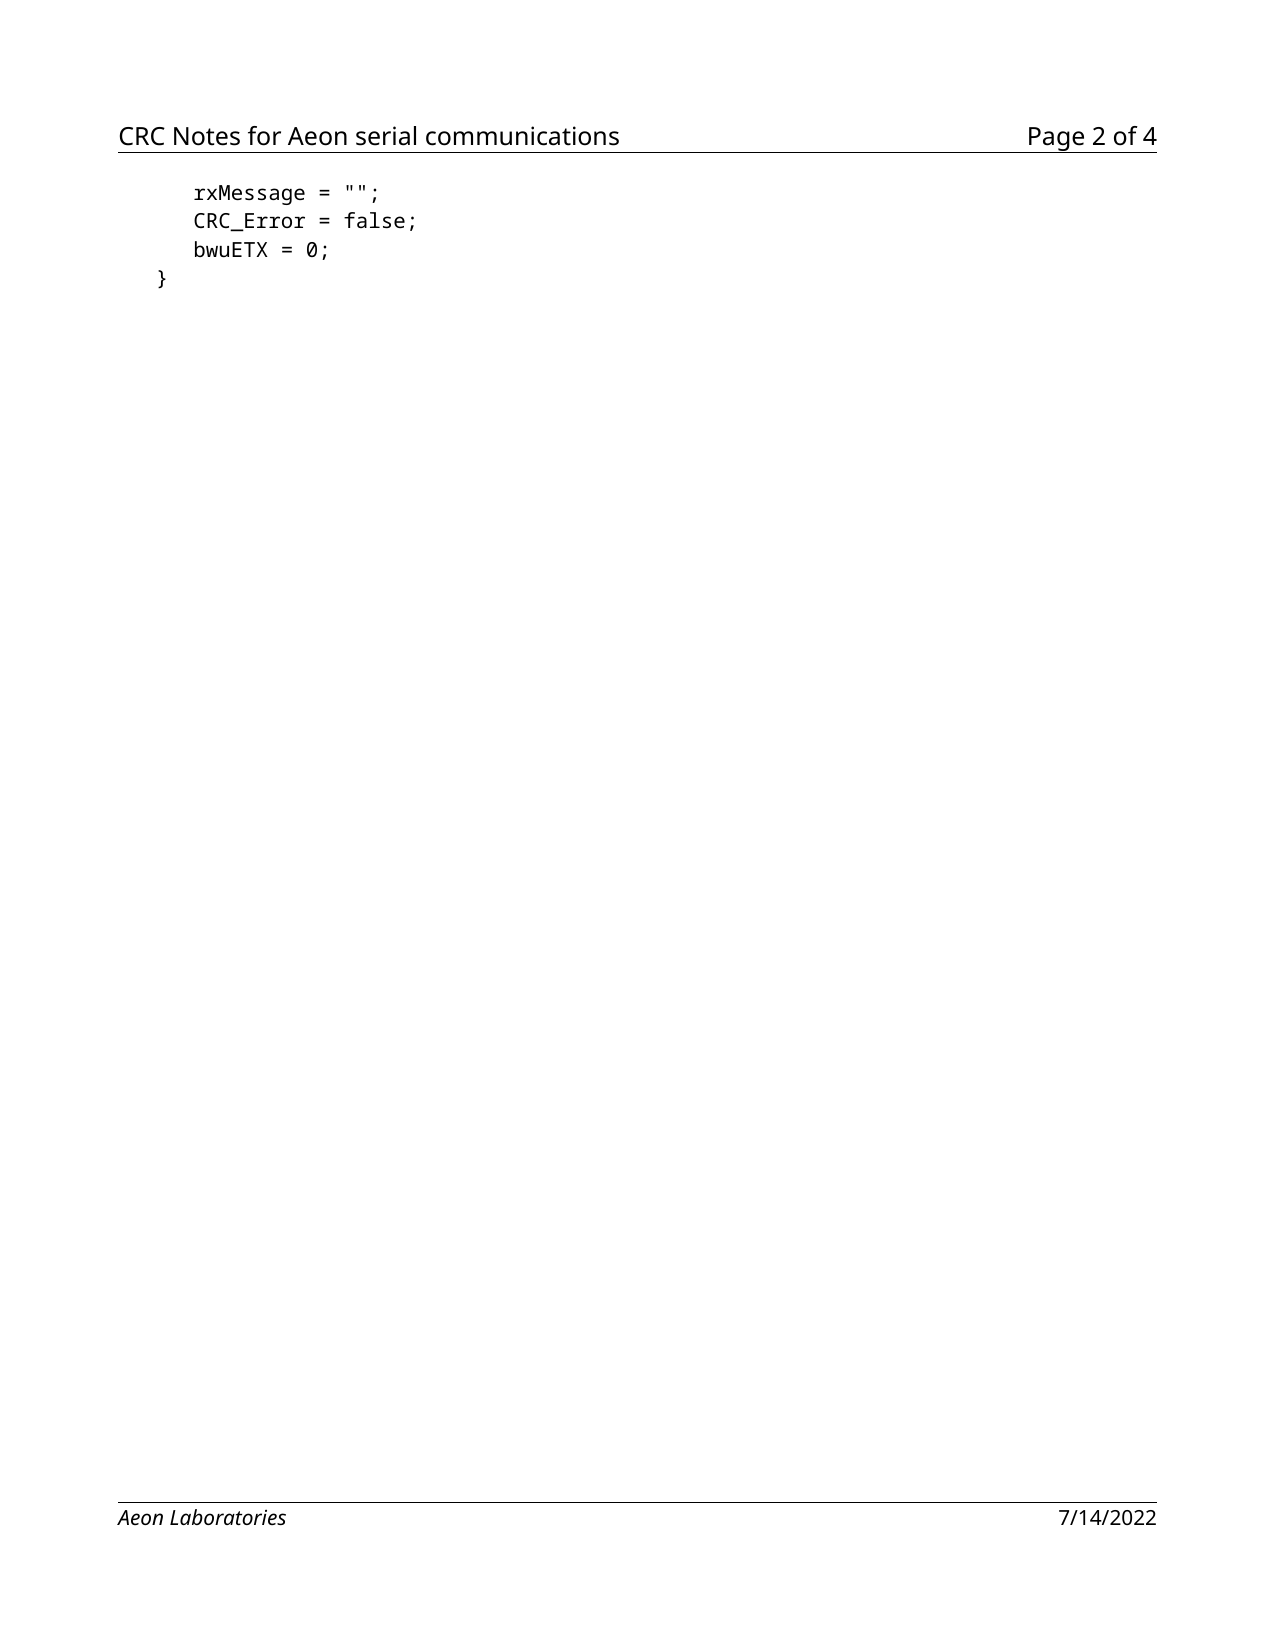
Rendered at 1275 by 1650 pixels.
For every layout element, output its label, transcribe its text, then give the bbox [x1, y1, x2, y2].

text bwuETX = 0; [118, 235, 1157, 263]
text } [118, 263, 1157, 292]
text CRC_Error = false; [118, 207, 1157, 235]
text rxMessage = ""; [118, 178, 1157, 207]
